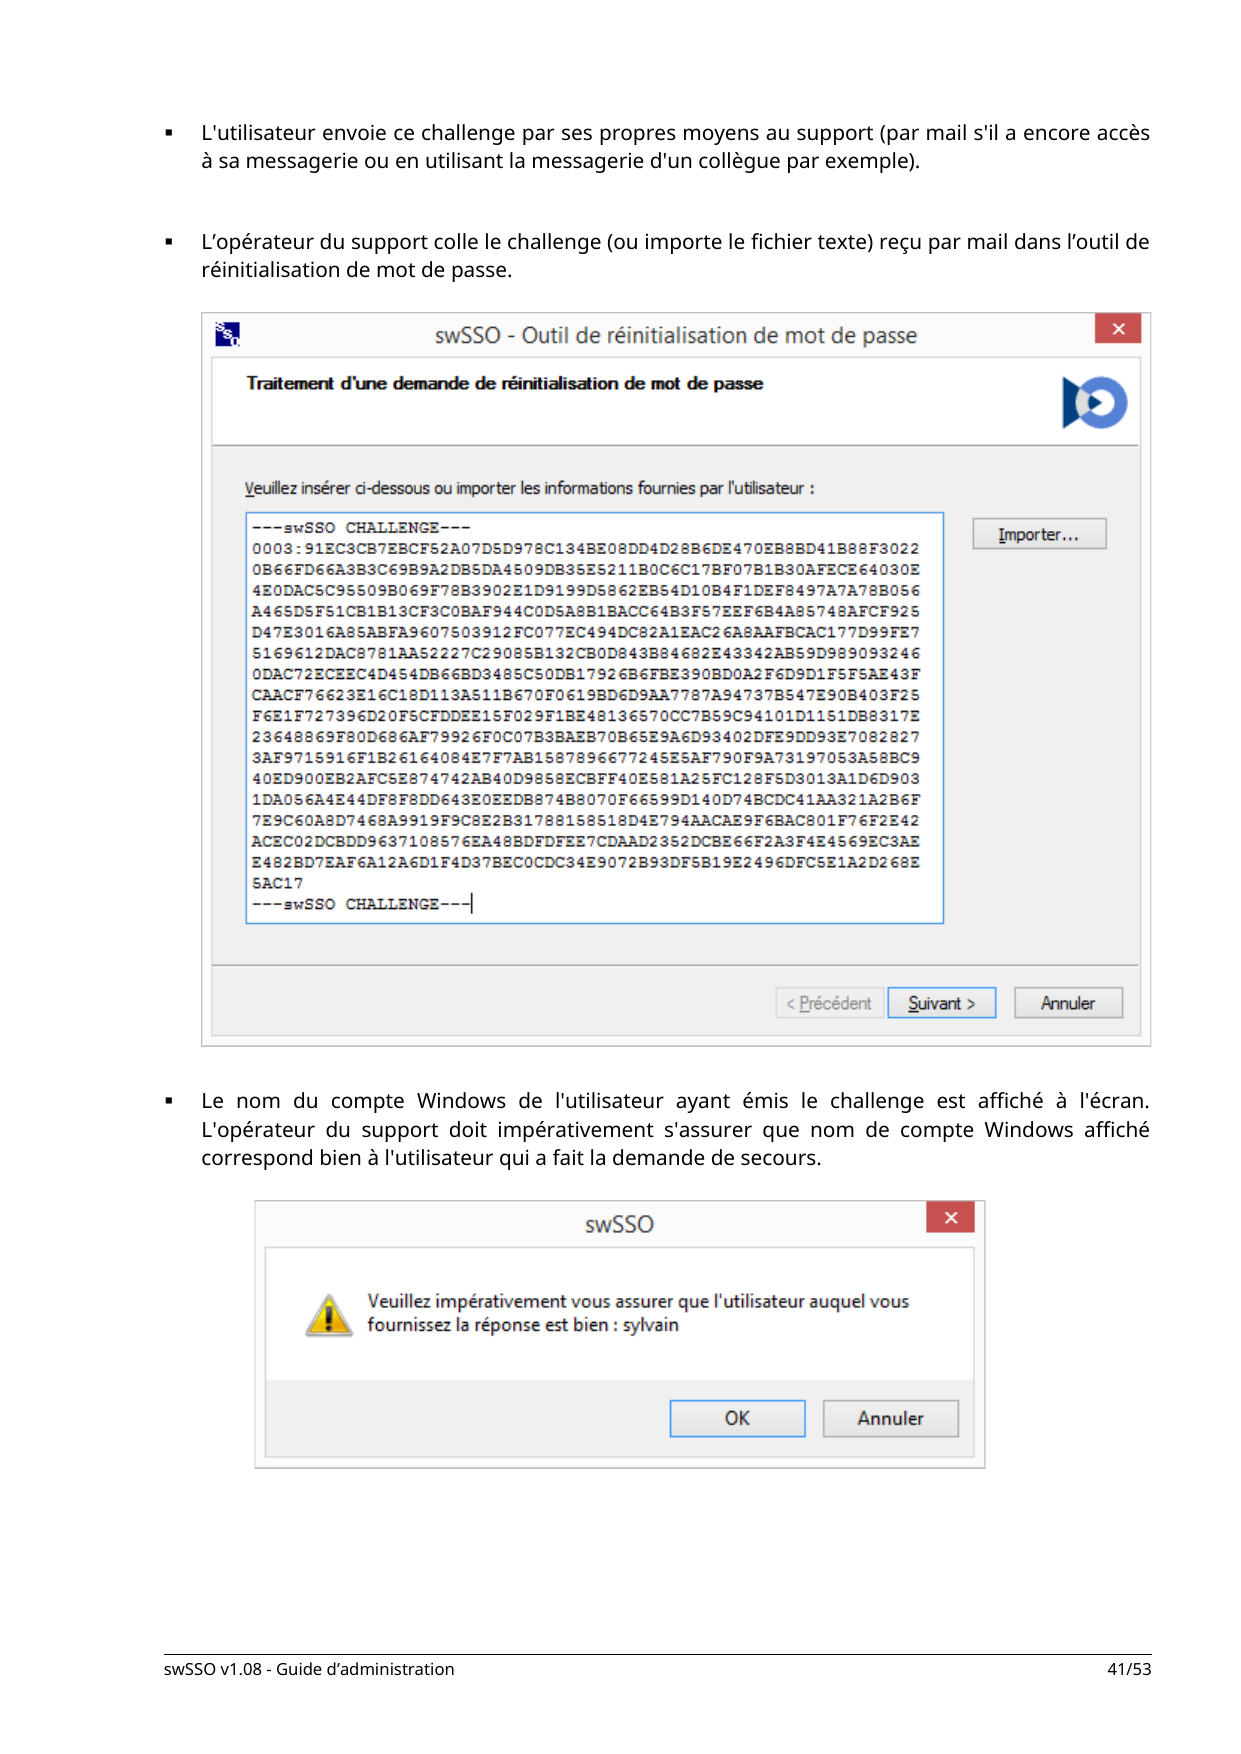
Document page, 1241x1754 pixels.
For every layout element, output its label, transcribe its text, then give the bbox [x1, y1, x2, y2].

picture [254, 1200, 986, 1469]
picture [201, 312, 1152, 1047]
list L’opérateur du support colle le challenge (ou importe le fichier texte) reçu par mail dans l’outil de réinitialisation de mot de passe. [164, 227, 1152, 284]
list L'utilisateur envoie ce challenge par ses propres moyens au support (par mail s'il a encore accès à sa messagerie ou en utilisant la messagerie d'un collègue par exemple). [164, 118, 1152, 175]
list Le nom du compte Windows de l'utilisateur ayant émis le challenge est affiché à l'écran. L'opérateur du support doit impérativement s'assurer que nom de compte Windows affiché correspond bien à l'utilisateur qui a fait la demande de secours. [164, 1087, 1152, 1172]
